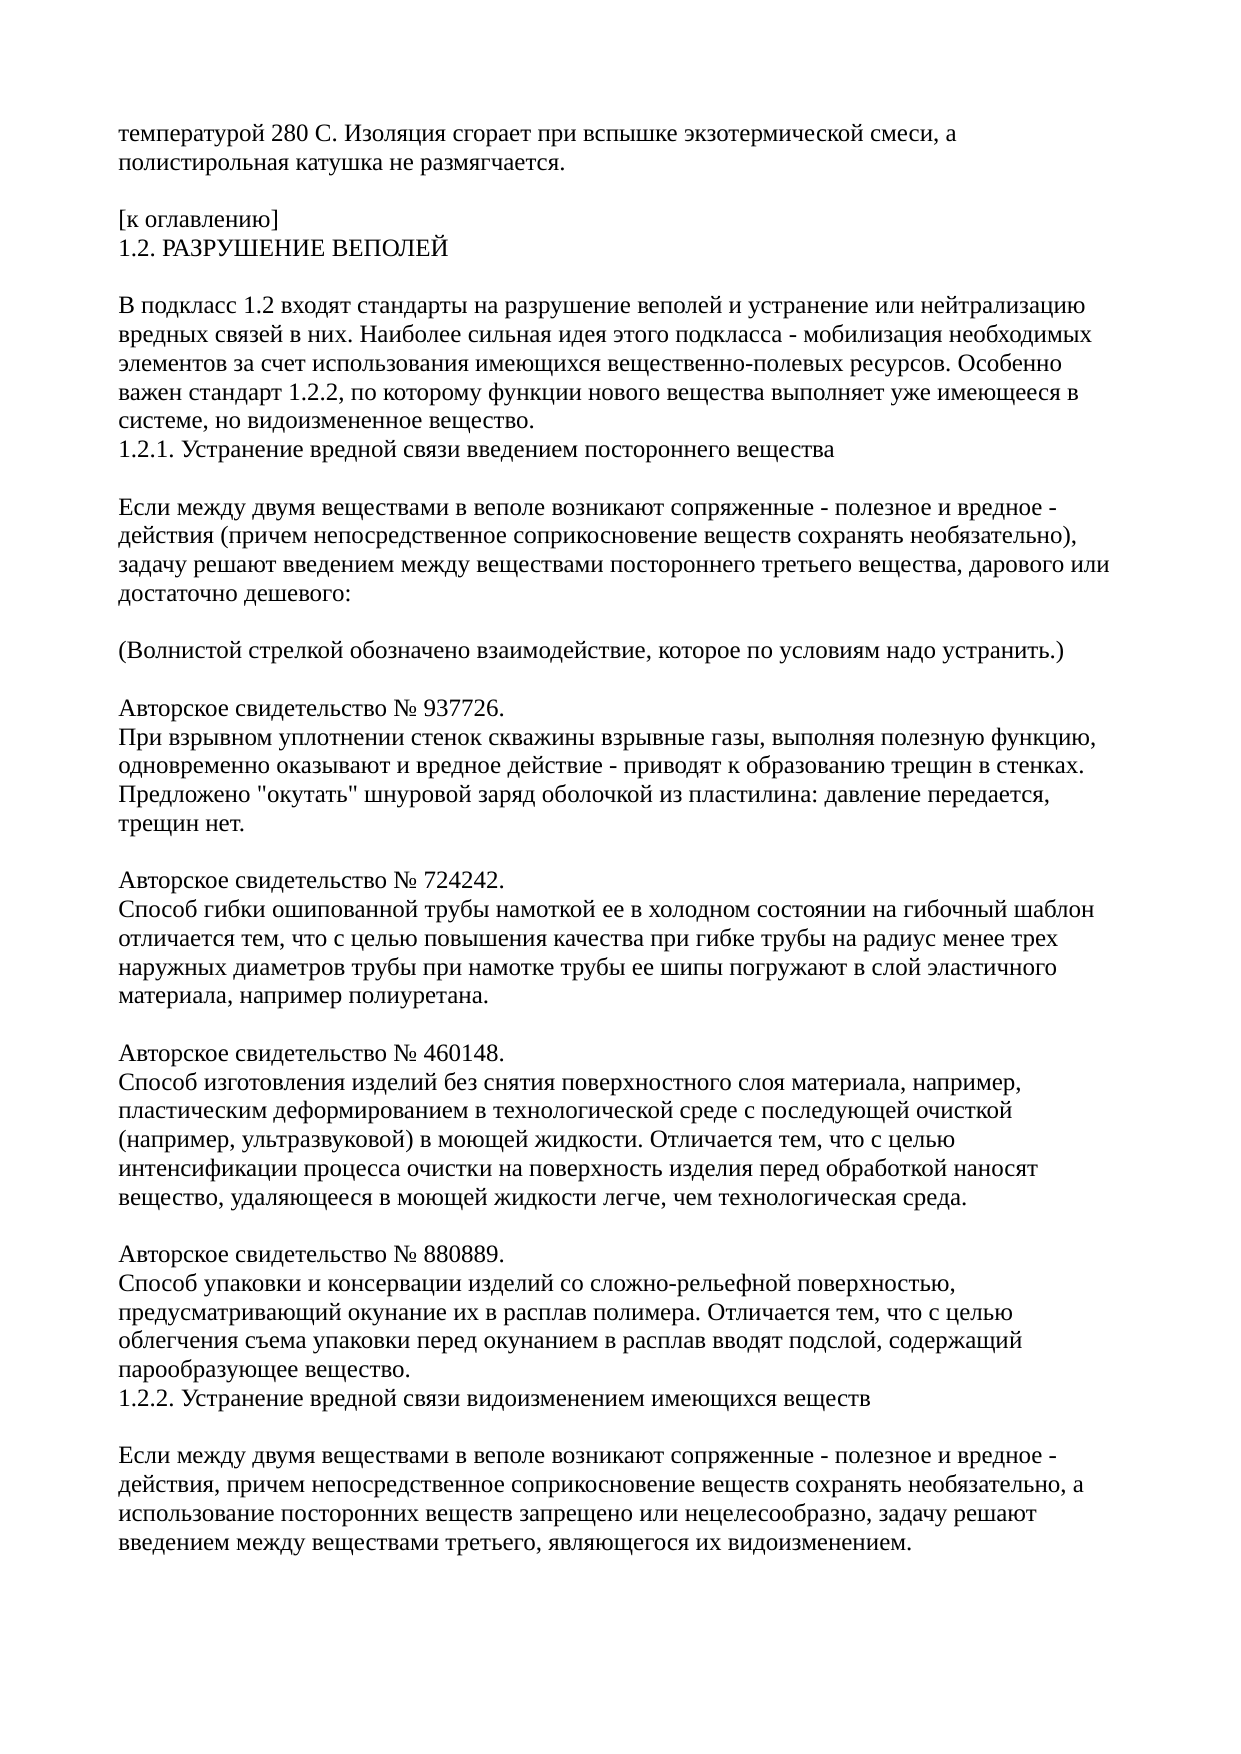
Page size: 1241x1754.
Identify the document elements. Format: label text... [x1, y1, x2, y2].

text В подкласс 1.2 входят стандарты на разрушение веполей и устранение или нейтрализацию вредных связей в них. Наиболее сильная идея этого подкласса - мобилизация необходимых элементов за счет использования имеющихся вещественно-полевых ресурсов. Особенно важен стандарт 1.2.2, по которому функции нового вещества выполняет уже имеющееся в системе, но видоизмененное вещество. [118, 291, 1122, 434]
text Способ упаковки и консервации изделий со сложно-рельефной поверхностью, предусматривающий окунание их в расплав полимера. Отличается тем, что с целью облегчения съема упаковки перед окунанием в расплав вводят подслой, содержащий парообразующее вещество. [118, 1268, 1122, 1383]
text Авторское свидетельство № 937726. [118, 693, 1122, 722]
text Если между двумя веществами в веполе возникают сопряженные - полезное и вредное - действия (причем непосредственное соприкосновение веществ сохранять необязательно), задачу решают введением между веществами постороннего третьего вещества, дарового или достаточно дешевого: [118, 492, 1122, 607]
text Авторское свидетельство № 460148. [118, 1038, 1122, 1067]
text Способ изготовления изделий без снятия поверхностного слоя материала, например, пластическим деформированием в технологической среде с последующей очисткой (например, ультразвуковой) в моющей жидкости. Отличается тем, что с целью интенсификации процесса очистки на поверхность изделия перед обработкой наносят вещество, удаляющееся в моющей жидкости легче, чем технологическая среда. [118, 1067, 1122, 1211]
text (Волнистой стрелкой обозначено взаимодействие, которое по условиям надо устранить.) [118, 636, 1122, 664]
text 1.2.1. Устранение вредной связи введением постороннего вещества [118, 434, 1122, 463]
text Способ гибки ошипованной трубы намоткой ее в холодном состоянии на гибочный шаблон отличается тем, что с целью повышения качества при гибке трубы на радиус менее трех наружных диаметров трубы при намотке трубы ее шипы погружают в слой эластичного материала, например полиуретана. [118, 894, 1122, 1009]
text Если между двумя веществами в веполе возникают сопряженные - полезное и вредное - действия, причем непосредственное соприкосновение веществ сохранять необязательно, а использование посторонних веществ запрещено или нецелесообразно, задачу решают введением между веществами третьего, являющегося их видоизменением. [118, 1441, 1122, 1556]
text При взрывном уплотнении стенок скважины взрывные газы, выполняя полезную функцию, одновременно оказывают и вредное действие - приводят к образованию трещин в стенках. Предложено "окутать" шнуровой заряд оболочкой из пластилина: давление передается, трещин нет. [118, 722, 1122, 837]
text 1.2. РАЗРУШЕНИЕ ВЕПОЛЕЙ [118, 233, 1122, 262]
text [к оглавлению] [118, 204, 1122, 233]
text Авторское свидетельство № 880889. [118, 1239, 1122, 1268]
text Авторское свидетельство № 724242. [118, 866, 1122, 894]
text 1.2.2. Устранение вредной связи видоизменением имеющихся веществ [118, 1383, 1122, 1412]
text температурой 280 С. Изоляция сгорает при вспышке экзотермической смеси, а полистирольная катушка не размягчается. [118, 118, 1122, 176]
